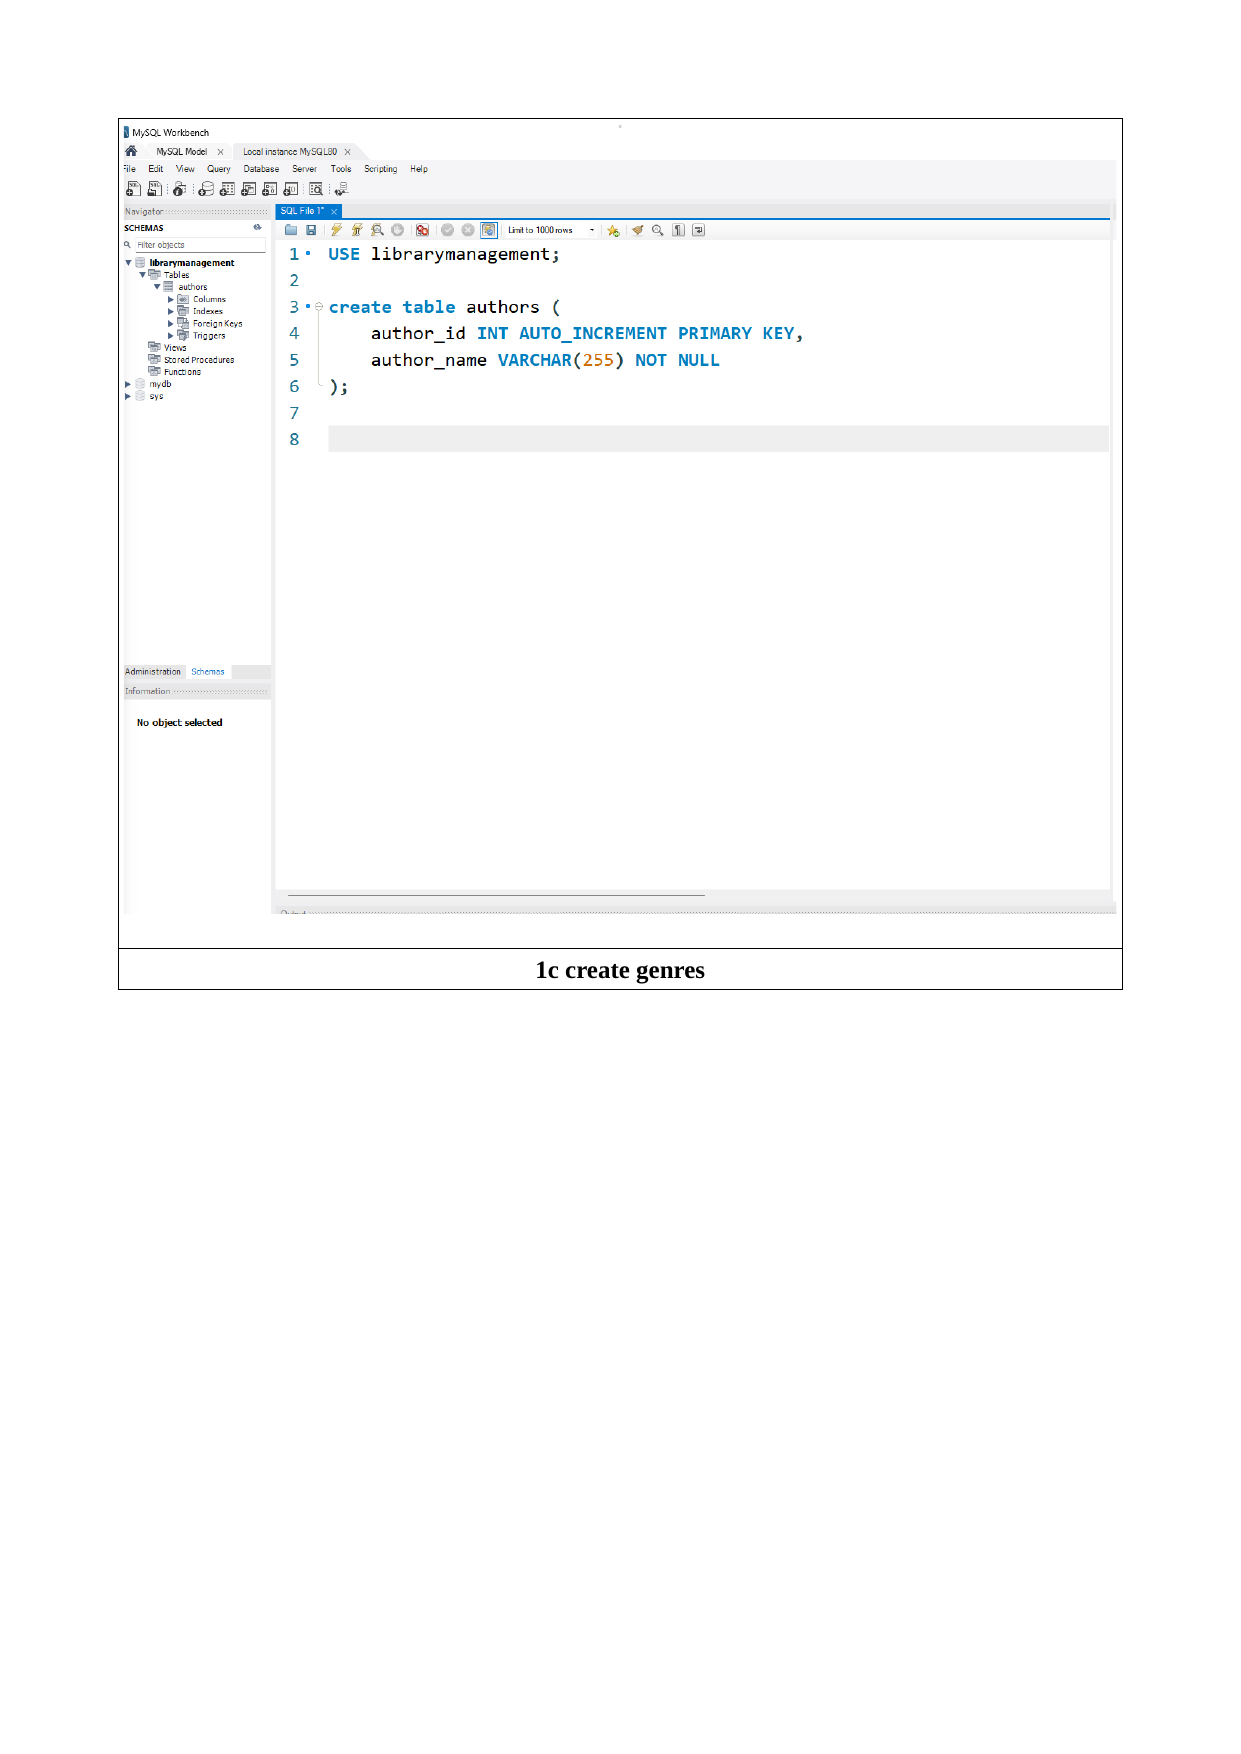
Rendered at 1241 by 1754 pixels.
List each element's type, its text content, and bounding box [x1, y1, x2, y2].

table_cell [119, 119, 1122, 948]
table_cell 1c create genres [119, 949, 1122, 989]
picture [123, 125, 1117, 914]
